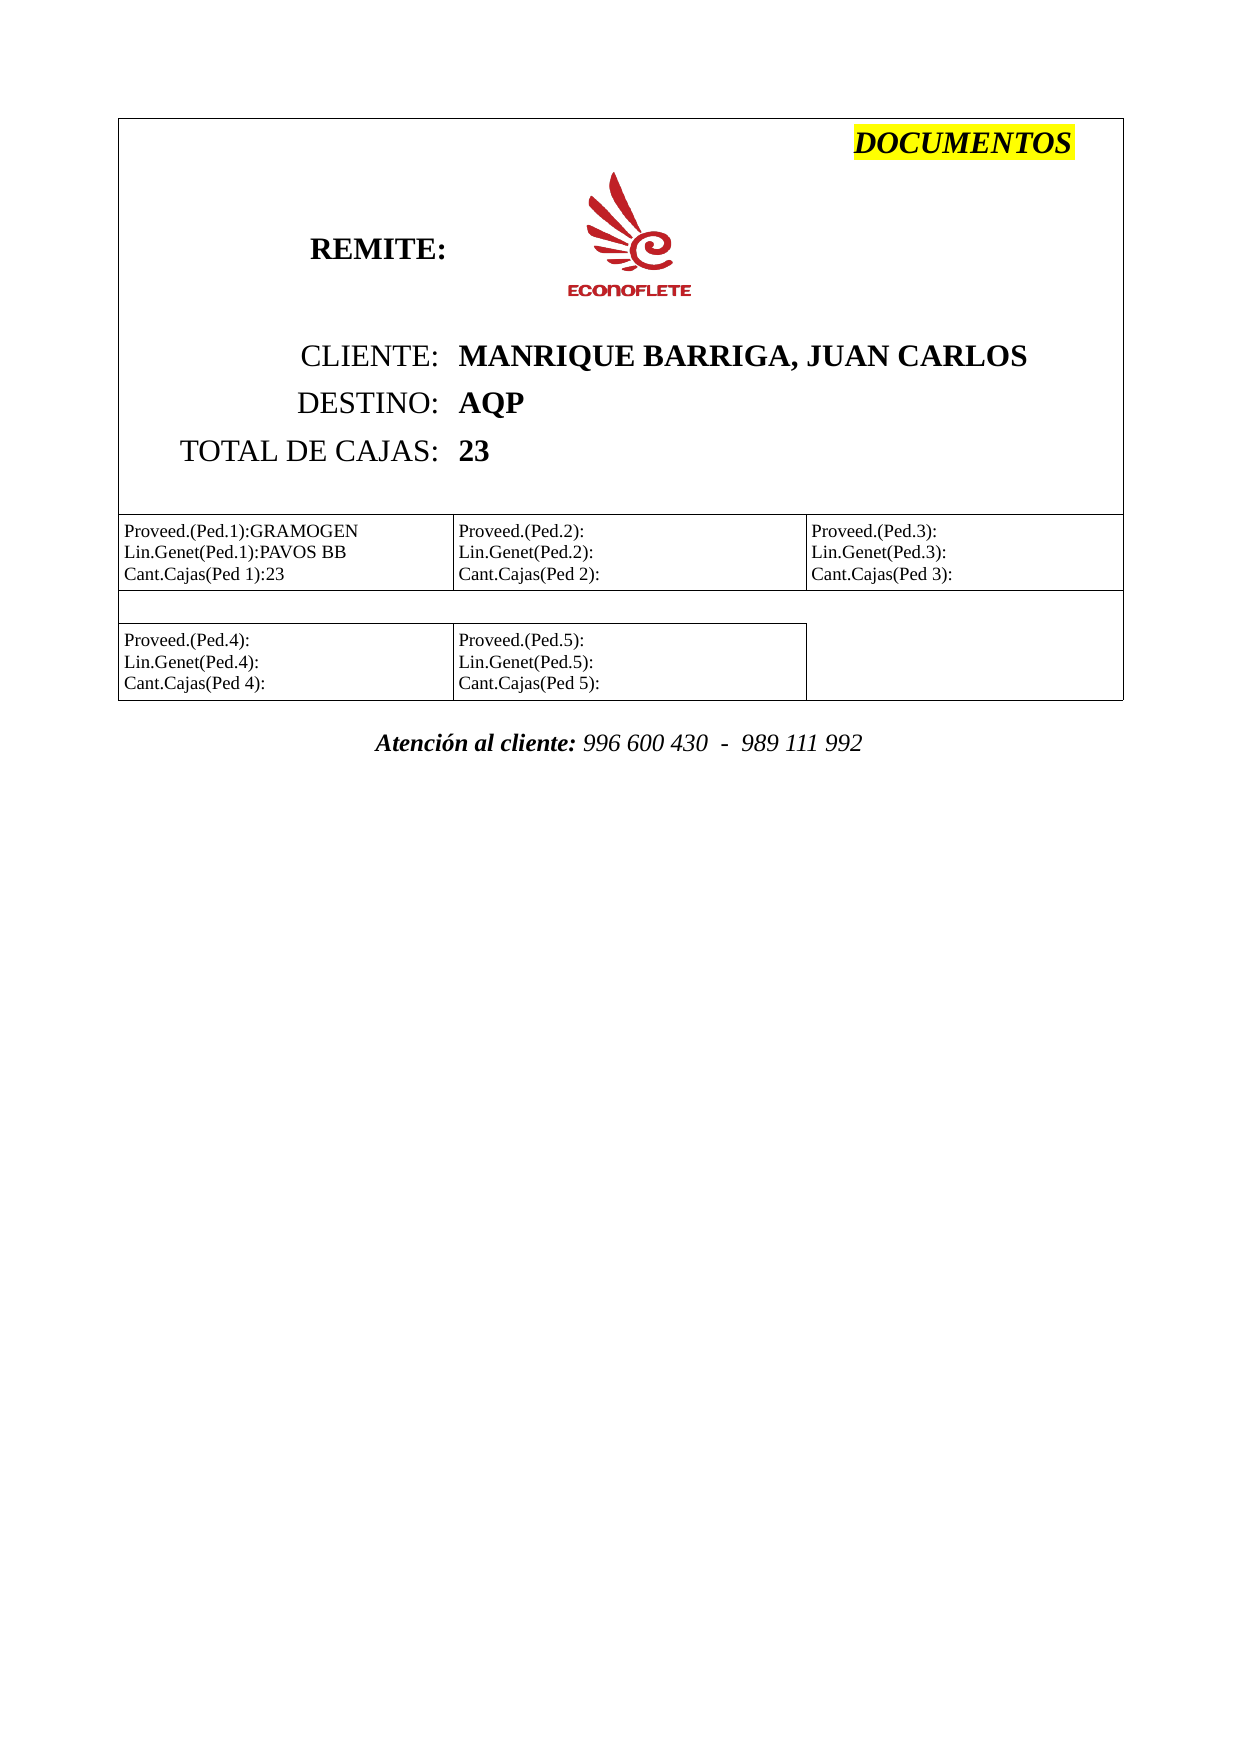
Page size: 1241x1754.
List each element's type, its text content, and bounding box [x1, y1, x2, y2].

table_cell Proveed.(Ped.5): Lin.Genet(Ped.5): Cant.Cajas(Ped 5): [454, 624, 806, 699]
table_cell MANRIQUE BARRIGA, JUAN CARLOS [453, 332, 1123, 379]
text Atención al cliente: 996 600 430 - 989 111 992 [118, 728, 1122, 757]
table_cell AQP [453, 379, 806, 426]
table_cell Proveed.(Ped.2): Lin.Genet(Ped.2): Cant.Cajas(Ped 2): [454, 515, 806, 590]
table_cell [119, 474, 453, 514]
table_header [453, 119, 806, 166]
table_cell [453, 166, 806, 332]
table_cell 23 [453, 426, 1123, 474]
picture [552, 171, 707, 297]
table_cell Proveed.(Ped.3): Lin.Genet(Ped.3): Cant.Cajas(Ped 3): [807, 515, 1123, 590]
table_header DOCUMENTOS [806, 119, 1123, 166]
table_cell TOTAL DE CAJAS: [119, 426, 453, 474]
table_cell Proveed.(Ped.1):GRAMOGEN Lin.Genet(Ped.1):PAVOS BB Cant.Cajas(Ped 1):23 [119, 515, 453, 590]
table_cell [806, 166, 1123, 332]
table_cell Proveed.(Ped.4): Lin.Genet(Ped.4): Cant.Cajas(Ped 4): [119, 624, 453, 699]
table_cell REMITE: [119, 166, 453, 332]
table_cell DESTINO: [119, 379, 453, 426]
table_cell CLIENTE: [119, 332, 453, 379]
table_cell [806, 379, 1123, 426]
table_cell [807, 623, 1123, 699]
table_cell [453, 474, 806, 514]
table_cell [453, 591, 806, 623]
table_cell [119, 591, 453, 623]
table_cell [806, 474, 1123, 514]
table_cell [806, 591, 1123, 623]
table_header [119, 119, 453, 166]
